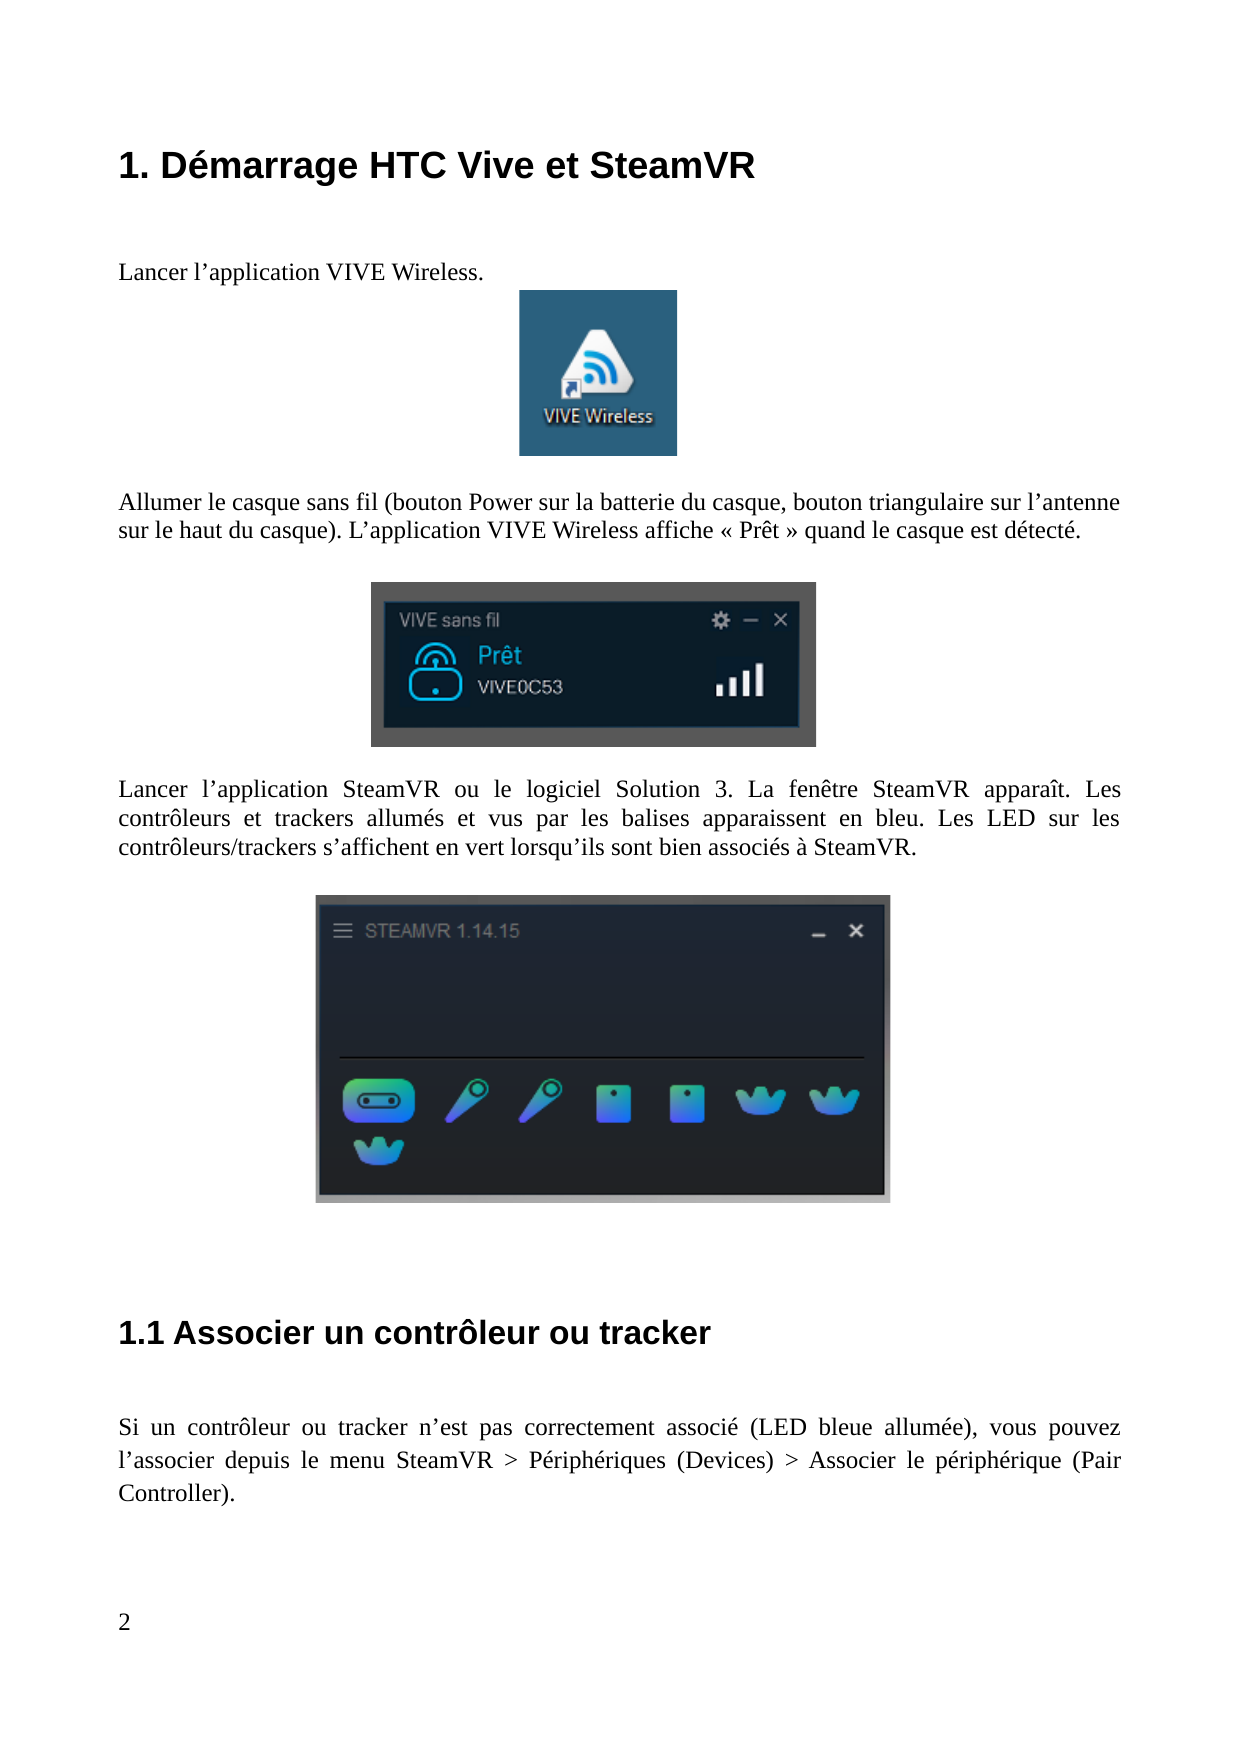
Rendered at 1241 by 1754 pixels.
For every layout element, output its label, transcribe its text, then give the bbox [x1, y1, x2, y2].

text Allumer le casque sans fil (bouton Power sur la batterie du casque, bouton triangulaire sur l’antenne sur le haut du casque). L’application VIVE Wireless affiche « Prêt » quand le casque est détecté. [118, 487, 1122, 544]
picture [315, 895, 891, 1203]
text Lancer l’application SteamVR ou le logiciel Solution 3. La fenêtre SteamVR apparaît. Les contrôleurs et trackers allumés et vus par les balises apparaissent en bleu. Les LED sur les contrôleurs/trackers s’affichent en vert lorsqu’ils sont bien associés à SteamVR. [118, 774, 1122, 861]
text Lancer l’application VIVE Wireless. [118, 257, 1122, 286]
subtitle 1.1 Associer un contrôleur ou tracker [118, 1313, 1122, 1352]
subtitle 1. Démarrage HTC Vive et SteamVR [118, 143, 1122, 187]
text Si un contrôleur ou tracker n’est pas correctement associé (LED bleue allumée), vous pouvez l’associer depuis le menu SteamVR > Périphériques (Devices) > Associer le périphérique (Pair Controller). [118, 1412, 1122, 1507]
picture [371, 582, 817, 747]
picture [519, 290, 678, 456]
